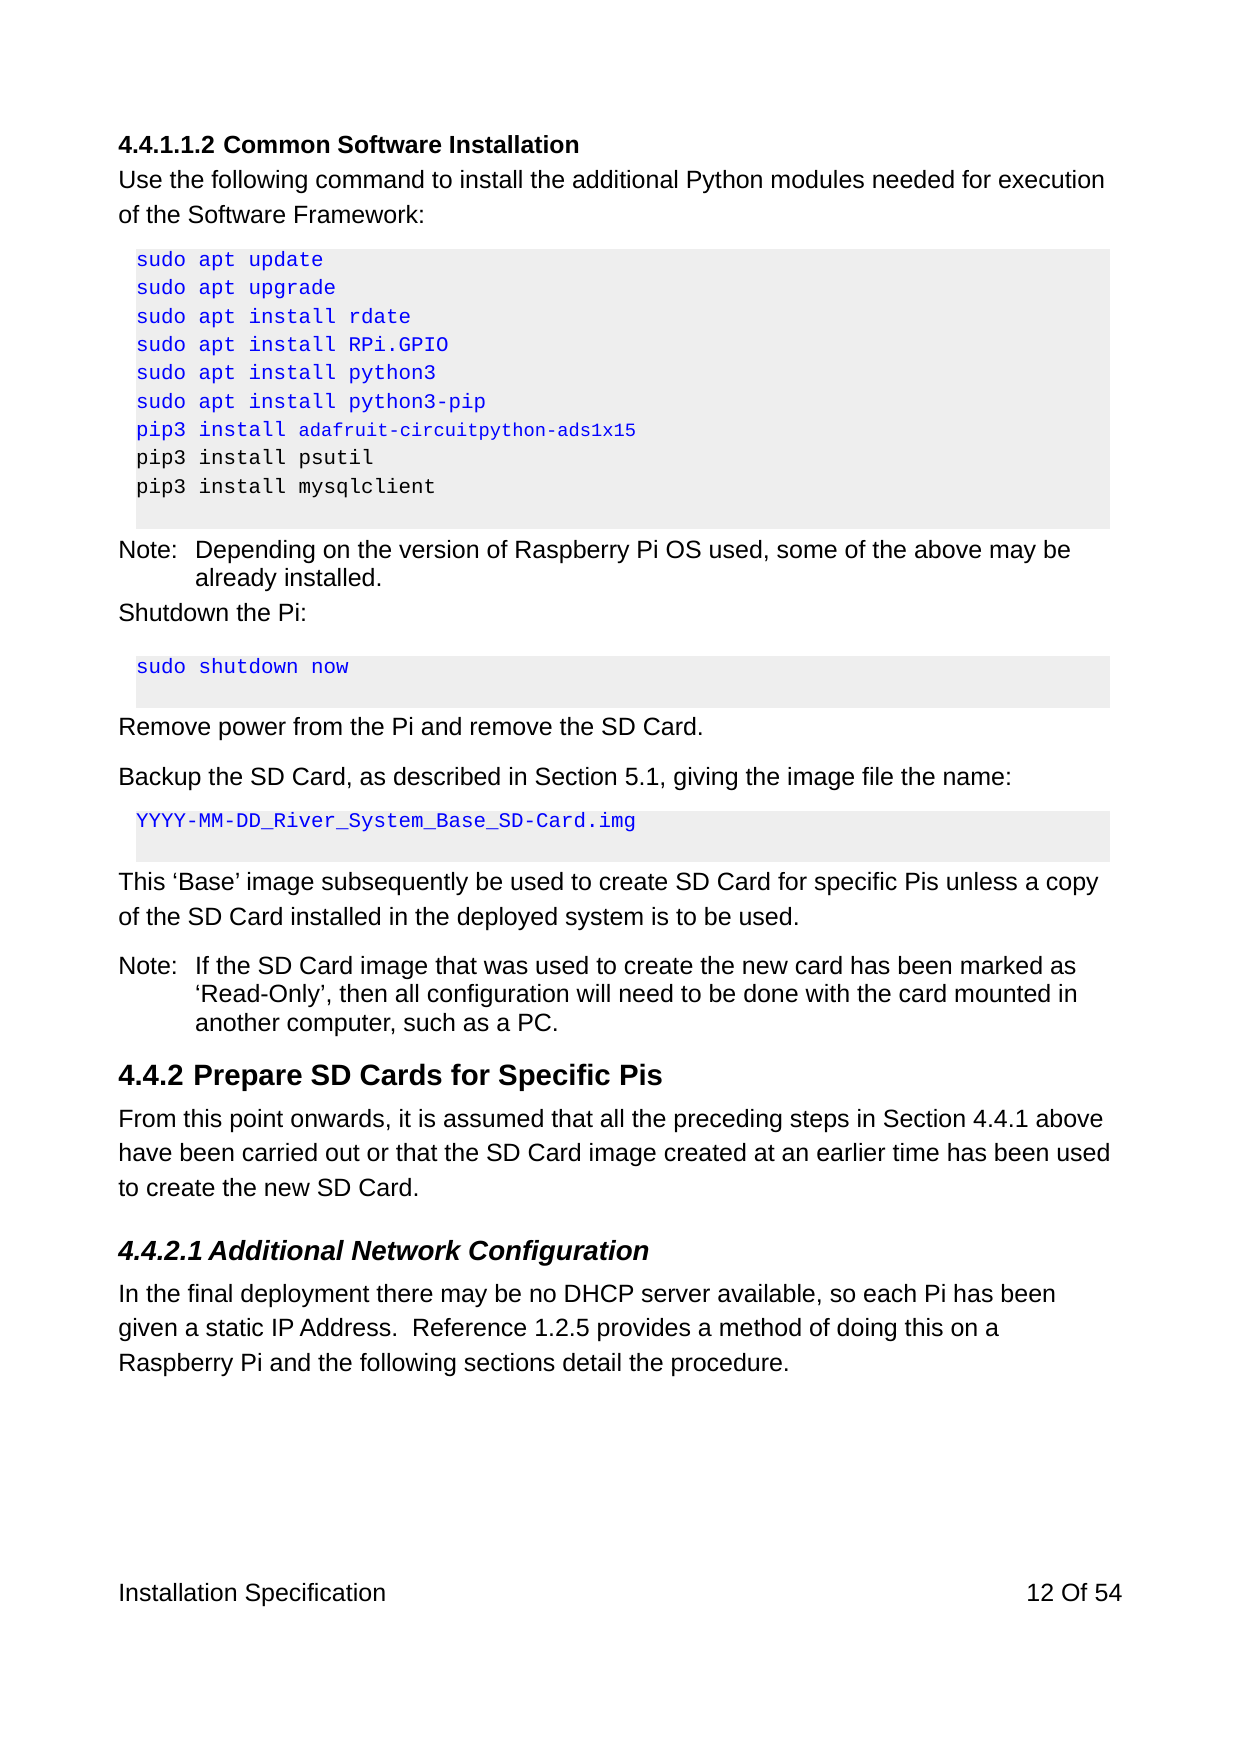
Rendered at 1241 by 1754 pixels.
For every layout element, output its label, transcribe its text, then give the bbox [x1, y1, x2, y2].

text In the final deployment there may be no DHCP server available, so each Pi has been given a static IP Address. Reference 1.2.5 provides a method of doing this on a Raspberry Pi and the following sections detail the procedure. [118, 1279, 1122, 1376]
subtitle Common Software Installation [118, 131, 1122, 159]
text Shutdown the Pi: [118, 598, 1122, 627]
text sudo apt install RPi.GPIO [136, 334, 1110, 358]
text Use the following command to install the additional Python modules needed for execution of the Software Framework: [118, 165, 1122, 229]
text sudo apt install rdate [136, 306, 1110, 329]
text sudo apt upgrade [136, 277, 1110, 301]
text Backup the SD Card, as described in Section 5.1, giving the image file the name: [118, 761, 1122, 790]
subtitle Additional Network Configuration [118, 1234, 1122, 1266]
text Note: Depending on the version of Raspberry Pi OS used, some of the above may be already installed. [118, 534, 1122, 592]
text This ‘Base’ image subsequently be used to create SD Card for specific Pis unless a copy of the SD Card installed in the deployed system is to be used. [118, 867, 1122, 930]
subtitle Prepare SD Cards for Specific Pis [118, 1057, 1122, 1091]
text Note: If the SD Card image that was used to create the new card has been marked as ‘Read-Only’, then all configuration will need to be done with the card mounted in another computer, such as a PC. [118, 951, 1122, 1037]
text sudo shutdown now [136, 656, 1110, 679]
text sudo apt install python3-pip [136, 391, 1110, 414]
text pip3 install mysqlclient [136, 476, 1110, 499]
text pip3 install psutil [136, 447, 1110, 471]
text sudo apt update [136, 249, 1110, 273]
text YYYY-MM-DD_River_System_Base_SD-Card.img [136, 811, 1110, 834]
text sudo apt install python3 [136, 362, 1110, 386]
text Remove power from the Pi and remove the SD Card. [118, 712, 1122, 741]
text From this point onwards, it is assumed that all the preceding steps in Section 4.4.1 above have been carried out or that the SD Card image created at an earlier time has been used to create the new SD Card. [118, 1104, 1122, 1201]
text pip3 install adafruit-circuitpython-ads1x15 [136, 419, 1110, 443]
